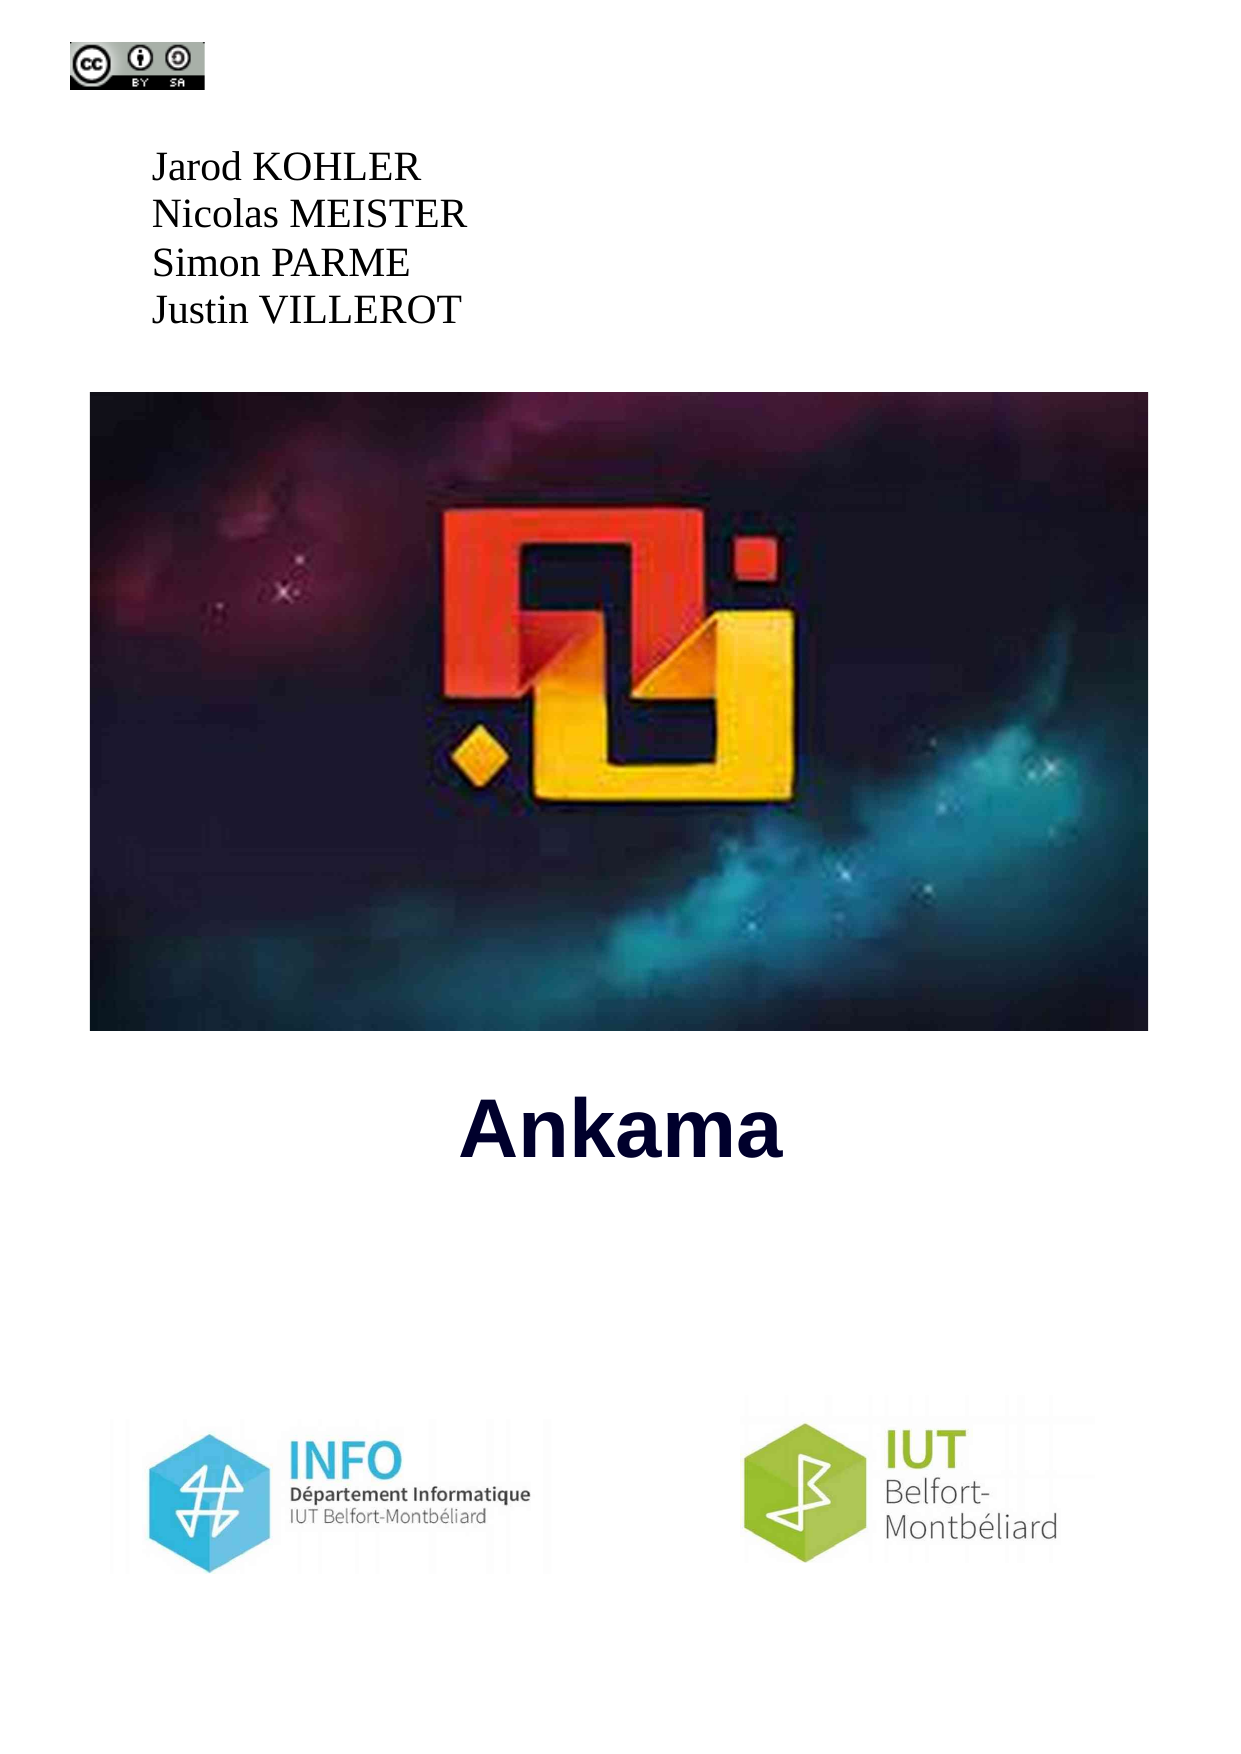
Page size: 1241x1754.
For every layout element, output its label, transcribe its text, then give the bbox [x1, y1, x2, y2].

title [118, 354, 1122, 392]
picture [740, 1395, 1095, 1563]
picture [89, 392, 1149, 1031]
picture [70, 42, 205, 90]
picture [109, 1419, 607, 1574]
title Ankama [118, 1031, 1122, 1175]
